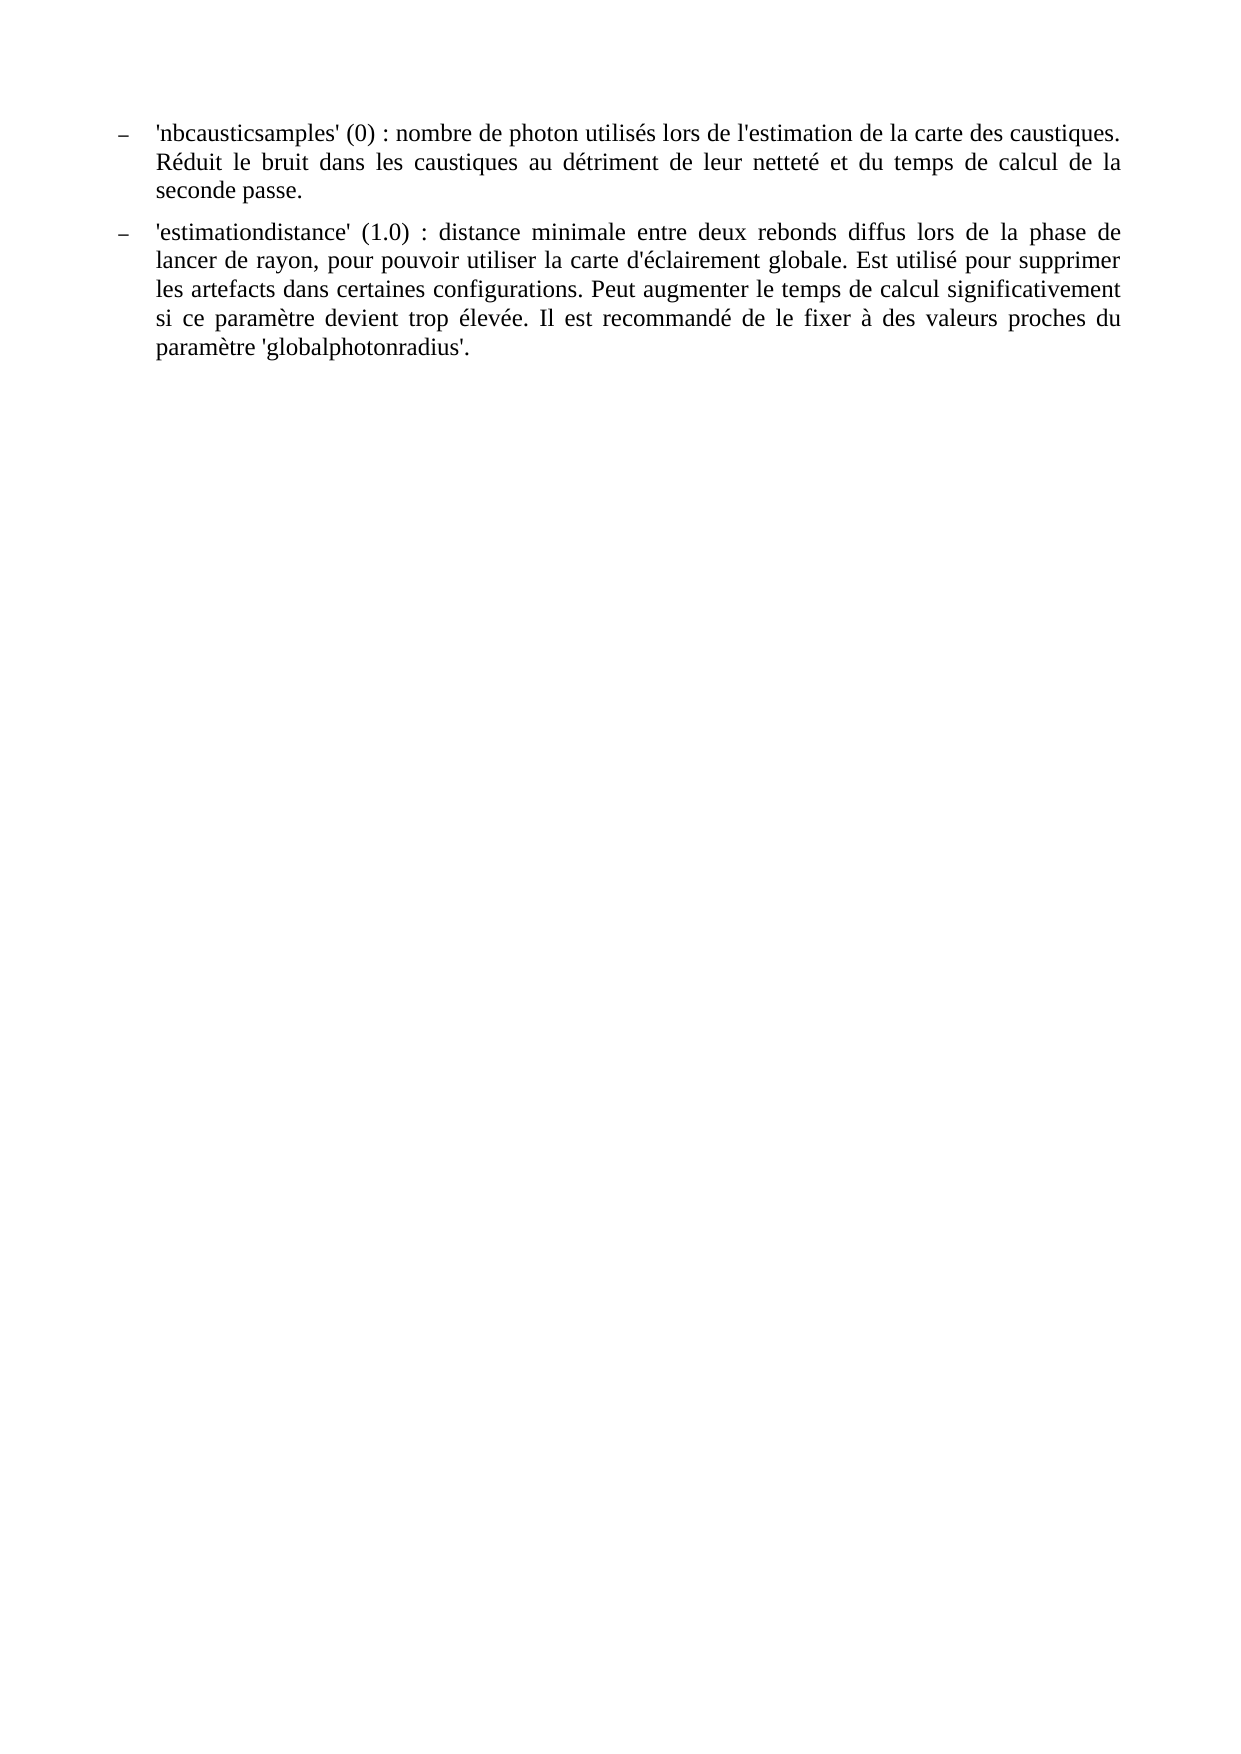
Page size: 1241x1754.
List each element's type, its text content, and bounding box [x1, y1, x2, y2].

list 'nbcausticsamples' (0) : nombre de photon utilisés lors de l'estimation de la carte des caustiques. Réduit le bruit dans les caustiques au détriment de leur netteté et du temps de calcul de la seconde passe. [118, 118, 1122, 204]
list 'estimationdistance' (1.0) : distance minimale entre deux rebonds diffus lors de la phase de lancer de rayon, pour pouvoir utiliser la carte d'éclairement globale. Est utilisé pour supprimer les artefacts dans certaines configurations. Peut augmenter le temps de calcul significativement si ce paramètre devient trop élevée. Il est recommandé de le fixer à des valeurs proches du paramètre 'globalphotonradius'. [118, 217, 1122, 361]
